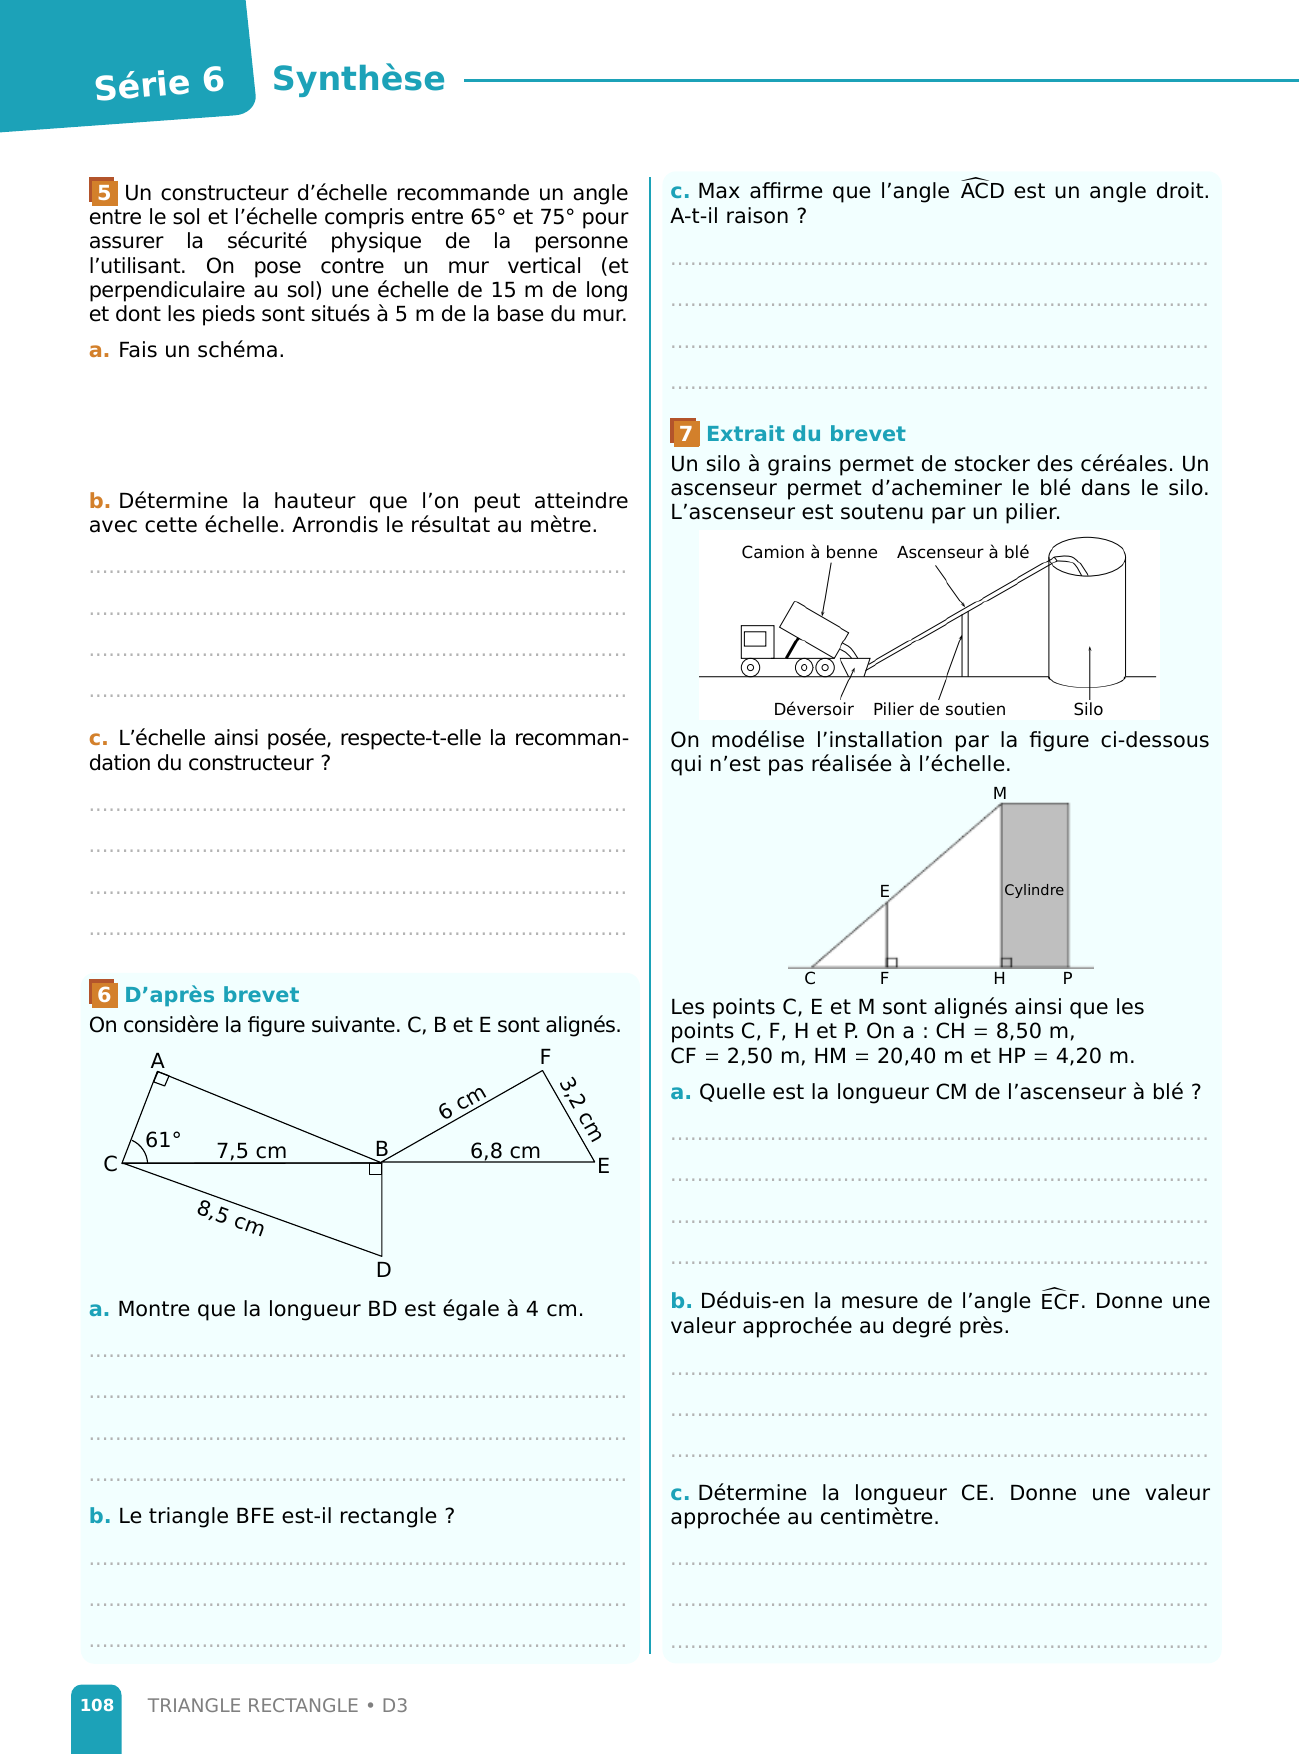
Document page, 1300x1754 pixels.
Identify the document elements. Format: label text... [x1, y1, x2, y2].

list Détermine la hauteur que l’on peut atteindre avec cette échelle. Arrondis le résultat au mètre. [88, 489, 629, 537]
picture [699, 534, 1157, 700]
list L’échelle ainsi posée, respecte-t-elle la recomman­dation du constructeur ? [88, 726, 629, 775]
picture [788, 800, 1094, 969]
subtitle Un constructeur d’échelle recommande un angle entre le sol et l’échelle compris entre 65° et 75° pour assurer la sécurité physique de la personne l’utilisant. On pose contre un mur vertical (et perpendiculaire au sol) une échelle de 15 m de long et dont les pieds sont situés à 5 m de la base du mur. [88, 177, 629, 327]
list Fais un schéma. [88, 338, 629, 363]
